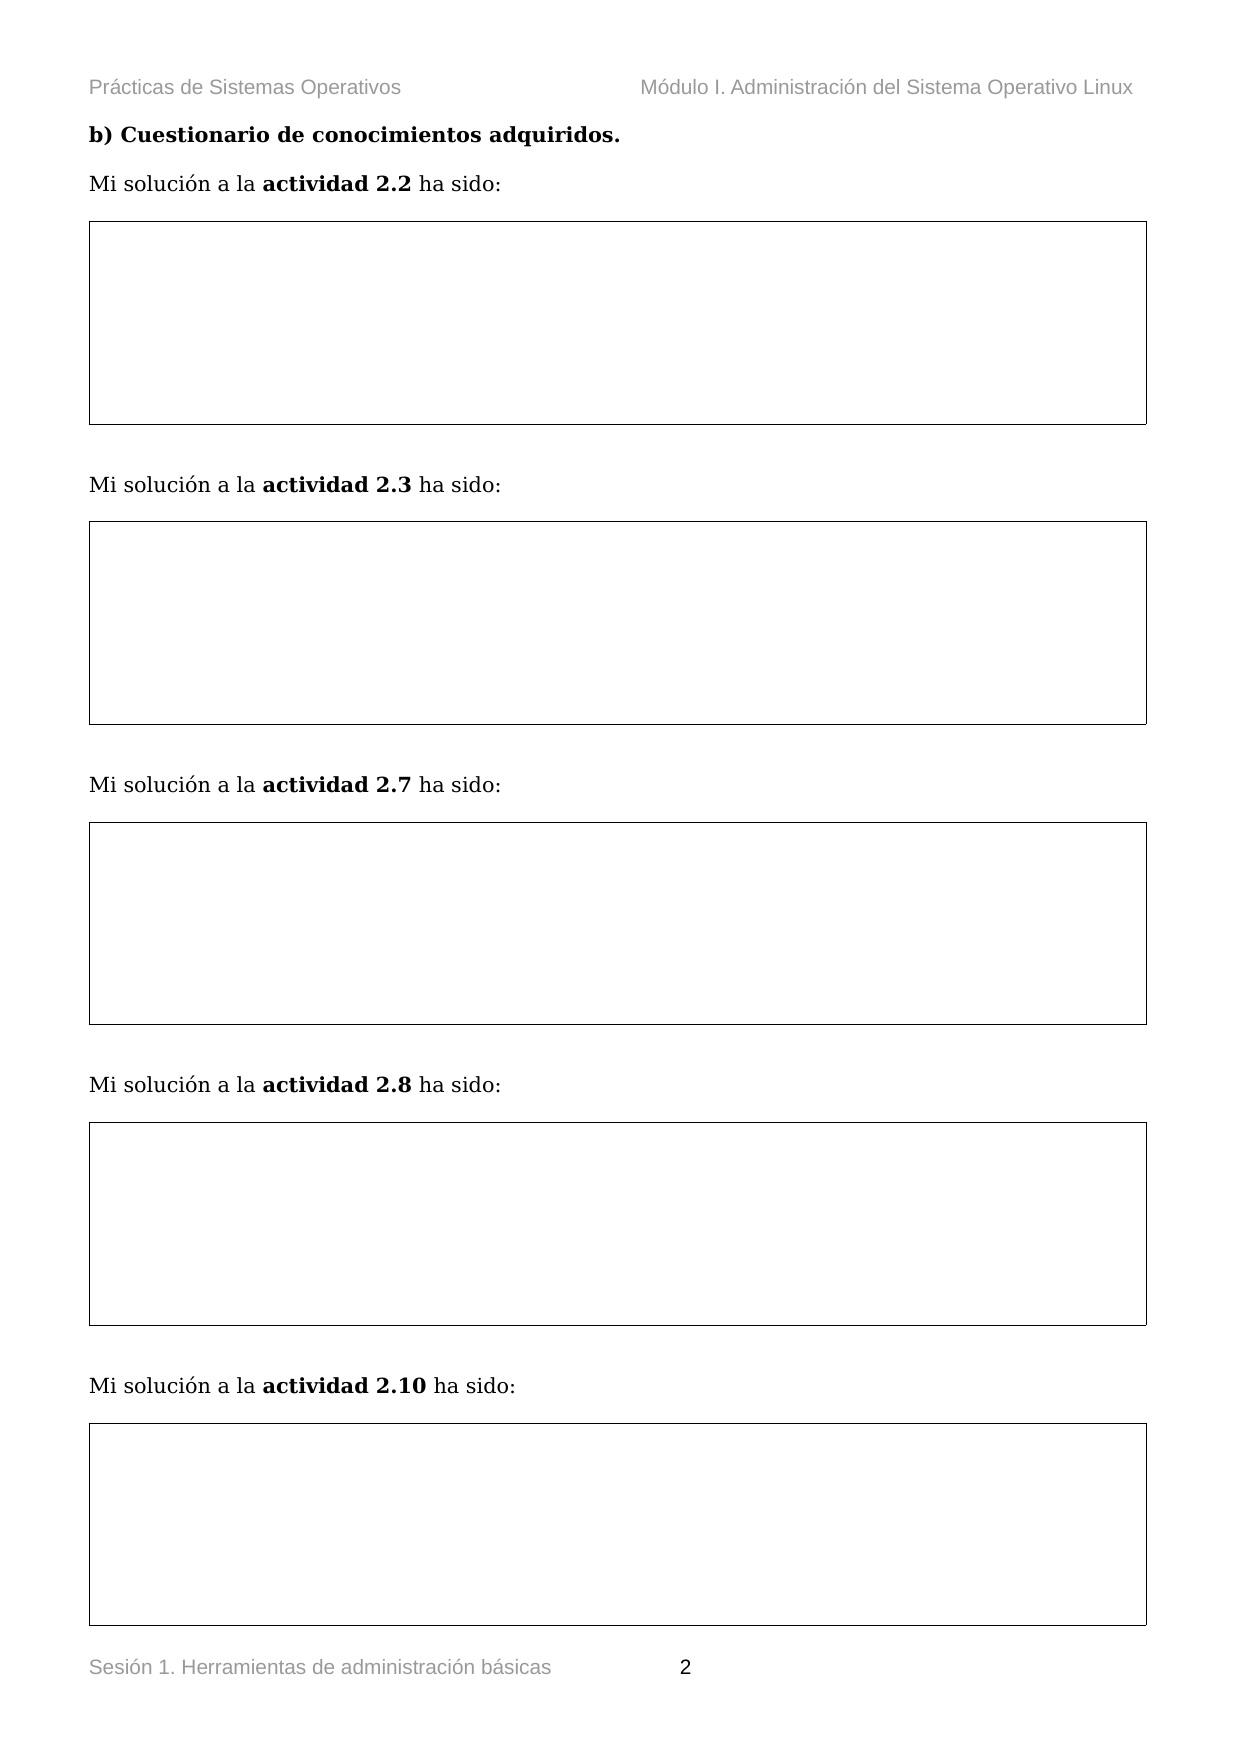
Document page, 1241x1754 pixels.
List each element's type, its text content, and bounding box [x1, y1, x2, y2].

text Mi solución a la actividad 2.3 ha sido: [89, 472, 1146, 497]
text Mi solución a la actividad 2.7 ha sido: [89, 773, 1146, 797]
text Mi solución a la actividad 2.10 ha sido: [89, 1373, 1146, 1398]
table_header [90, 1123, 1146, 1325]
text b) Cuestionario de conocimientos adquiridos. [89, 123, 1146, 148]
table_header [90, 823, 1146, 1024]
text Mi solución a la actividad 2.2 ha sido: [89, 172, 1146, 197]
table_header [90, 522, 1146, 724]
table_header [90, 222, 1146, 424]
text Mi solución a la actividad 2.8 ha sido: [89, 1073, 1146, 1098]
table_header [90, 1424, 1146, 1625]
